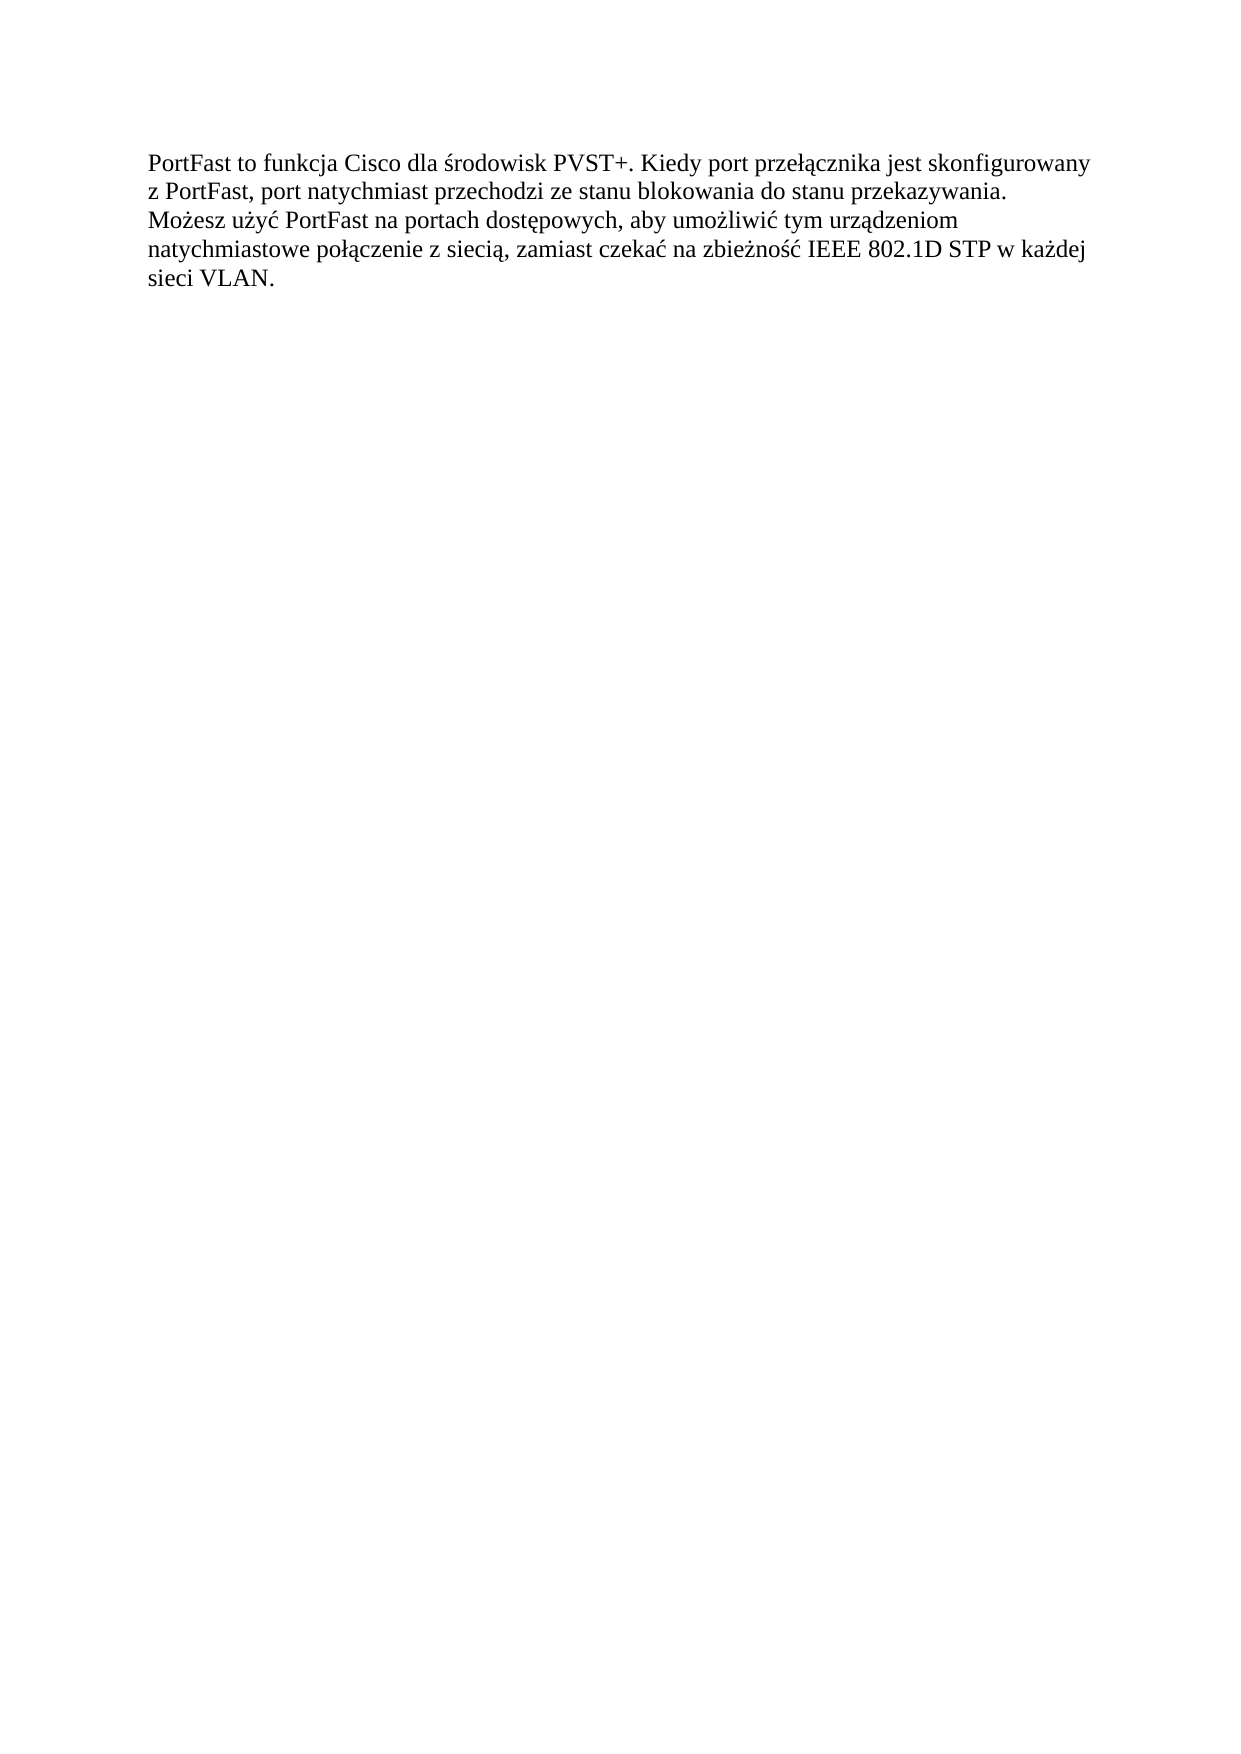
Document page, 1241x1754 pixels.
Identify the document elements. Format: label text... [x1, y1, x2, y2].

text PortFast to funkcja Cisco dla środowisk PVST+. Kiedy port przełącznika jest skonfigurowany z PortFast, port natychmiast przechodzi ze stanu blokowania do stanu przekazywania. [148, 148, 1093, 205]
text Możesz użyć PortFast na portach dostępowych, aby umożliwić tym urządzeniom natychmiastowe połączenie z siecią, zamiast czekać na zbieżność IEEE 802.1D STP w każdej sieci VLAN. [148, 205, 1093, 291]
